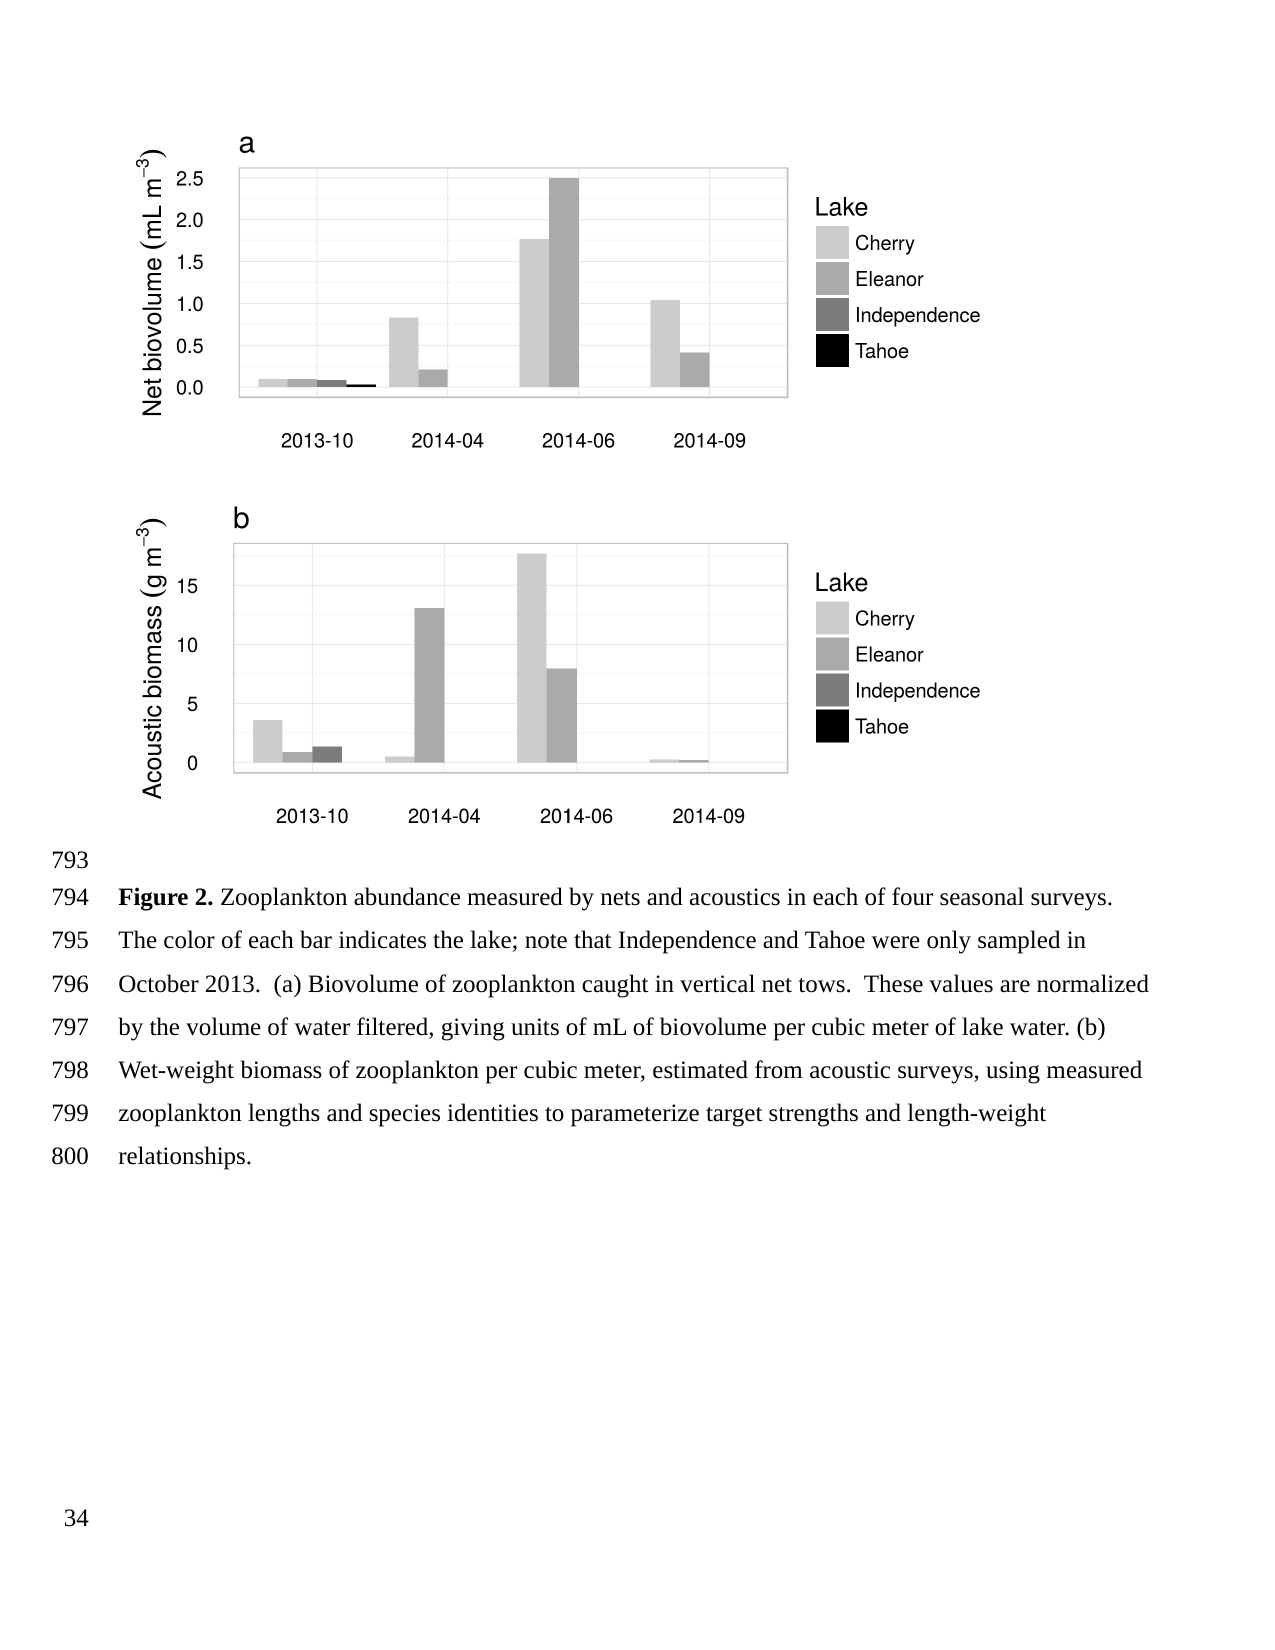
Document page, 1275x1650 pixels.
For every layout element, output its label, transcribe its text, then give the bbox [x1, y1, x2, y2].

text Figure 2. Zooplankton abundance measured by nets and acoustics in each of four seasonal surveys. The color of each bar indicates the lake; note that Independence and Tahoe were only sampled in October 2013. (a) Biovolume of zooplankton caught in vertical net tows. These values are normalized by the volume of water filtered, giving units of mL of biovolume per cubic meter of lake water. (b) Wet-weight biomass of zooplankton per cubic meter, estimated from acoustic surveys, using measured zooplankton lengths and species identities to parameterize target strengths and length-weight relationships. [118, 882, 1157, 1170]
picture [118, 118, 1019, 869]
